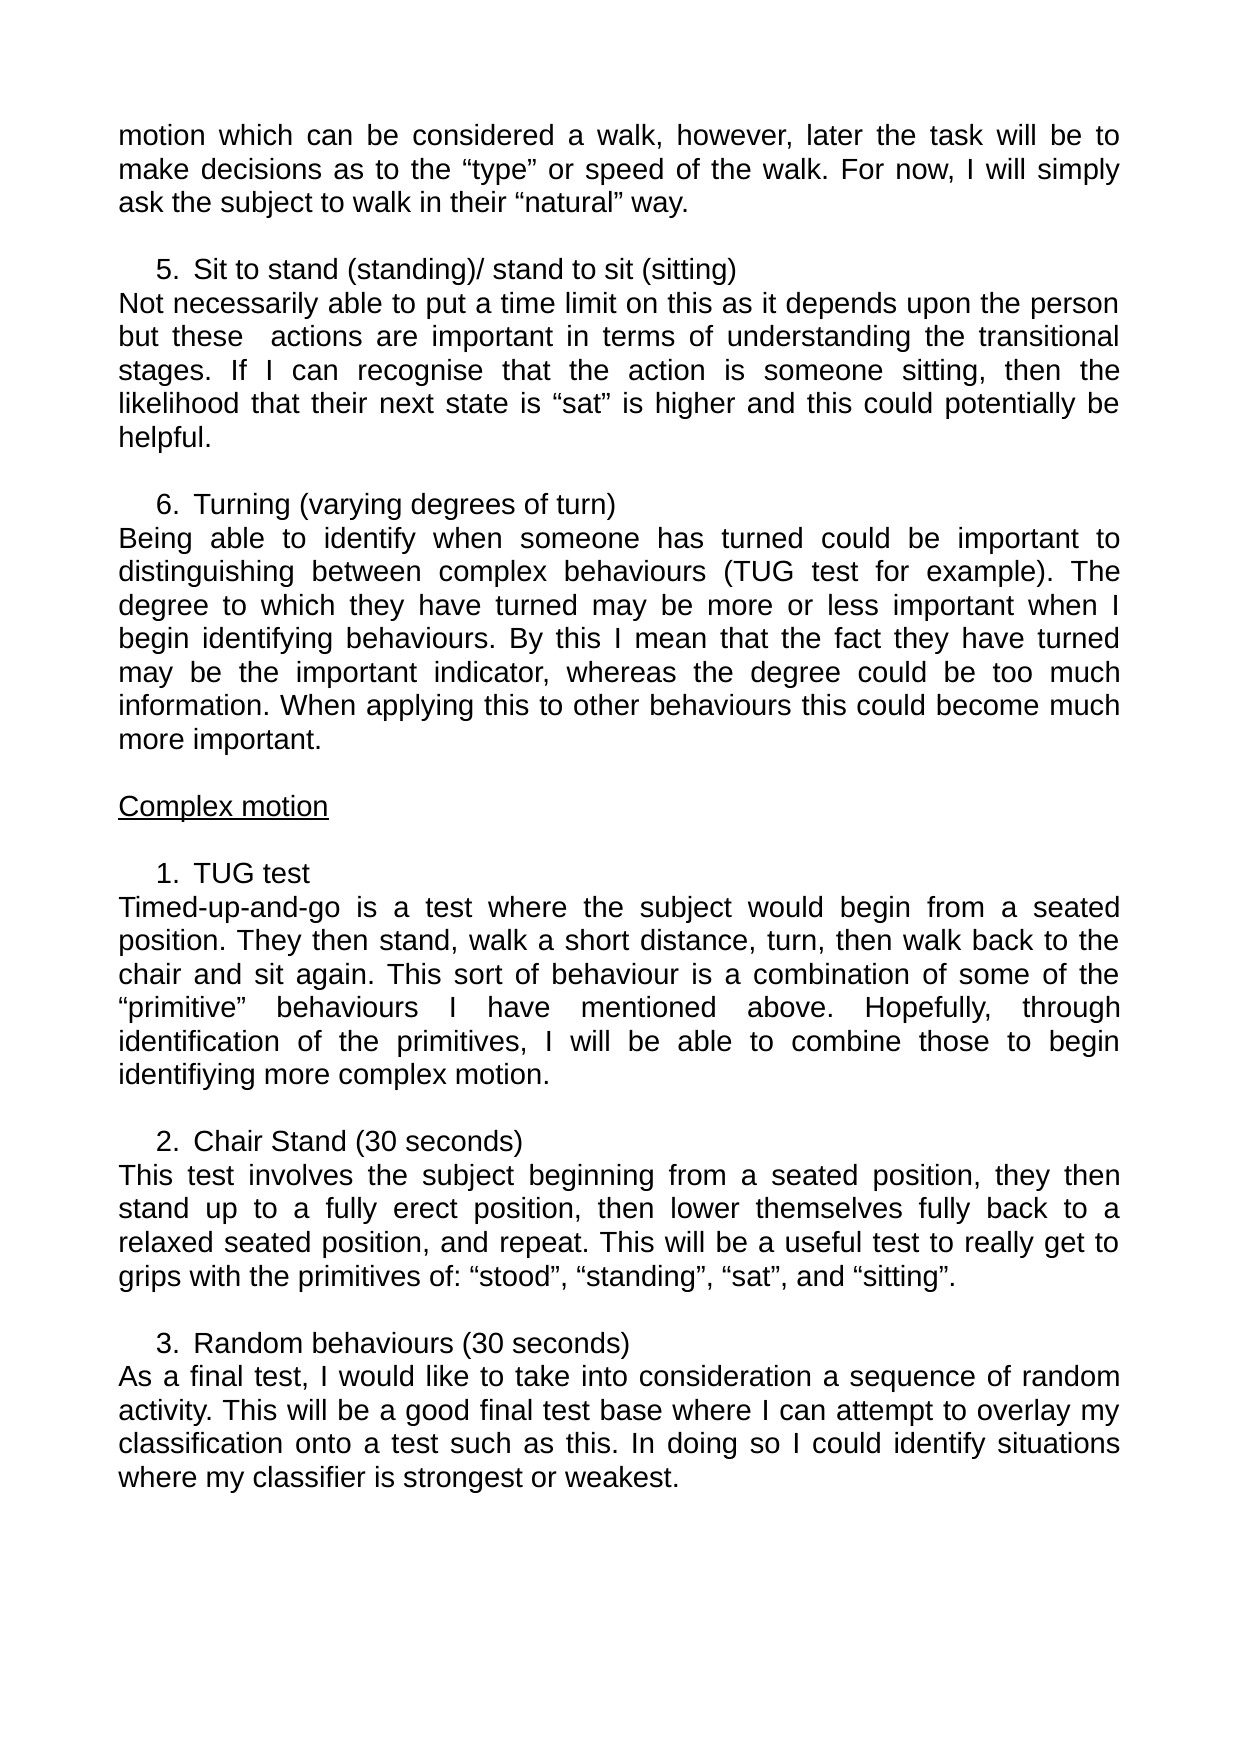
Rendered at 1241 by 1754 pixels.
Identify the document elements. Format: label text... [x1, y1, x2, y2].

text Timed-up-and-go is a test where the subject would begin from a seated position. They then stand, walk a short distance, turn, then walk back to the chair and sit again. This sort of behaviour is a combination of some of the “primitive” behaviours I have mentioned above. Hopefully, through identification of the primitives, I will be able to combine those to begin identifiying more complex motion. [118, 889, 1122, 1091]
text Complex motion [118, 789, 1122, 822]
text As a final test, I would like to take into consideration a sequence of random activity. This will be a good final test base where I can attempt to overlay my classification onto a test such as this. In doing so I could identify situations where my classifier is strongest or weakest. [118, 1359, 1122, 1493]
list Turning (varying degrees of turn) [156, 487, 1122, 521]
text Not necessarily able to put a time limit on this as it depends upon the person but these actions are important in terms of understanding the transitional stages. If I can recognise that the action is someone sitting, then the likelihood that their next state is “sat” is higher and this could potentially be helpful. [118, 286, 1122, 453]
text This test involves the subject beginning from a seated position, they then stand up to a fully erect position, then lower themselves fully back to a relaxed seated position, and repeat. This will be a useful test to really get to grips with the primitives of: “stood”, “standing”, “sat”, and “sitting”. [118, 1158, 1122, 1292]
text Being able to identify when someone has turned could be important to distinguishing between complex behaviours (TUG test for example). The degree to which they have turned may be more or less important when I begin identifying behaviours. By this I mean that the fact they have turned may be the important indicator, whereas the degree could be too much information. When applying this to other behaviours this could become much more important. [118, 521, 1122, 755]
text motion which can be considered a walk, however, later the task will be to make decisions as to the “type” or speed of the walk. For now, I will simply ask the subject to walk in their “natural” way. [118, 118, 1122, 219]
list Sit to stand (standing)/ stand to sit (sitting) [156, 252, 1122, 286]
list Random behaviours (30 seconds) [156, 1326, 1122, 1359]
list Chair Stand (30 seconds) [156, 1124, 1122, 1158]
list TUG test [156, 856, 1122, 889]
